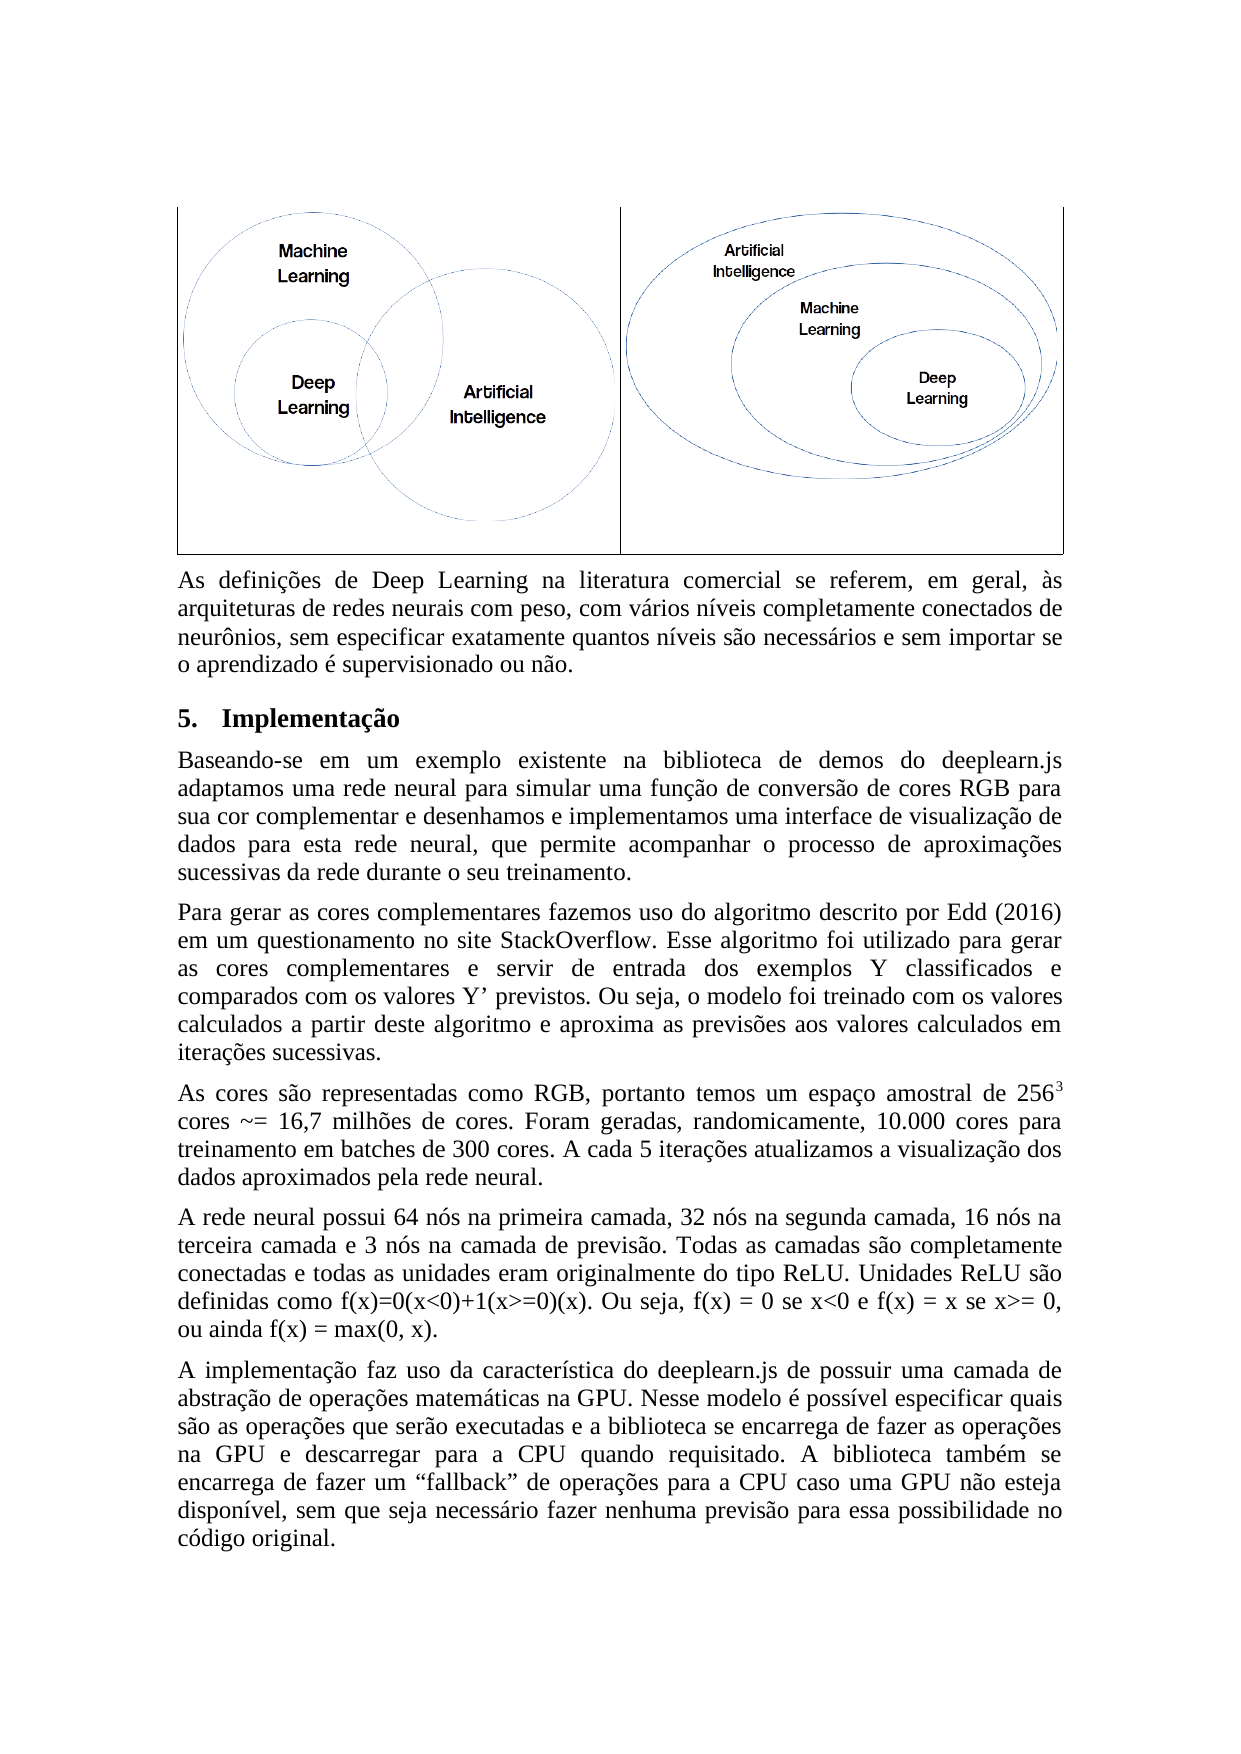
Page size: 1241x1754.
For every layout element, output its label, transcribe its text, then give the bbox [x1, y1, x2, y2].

table_cell [178, 213, 620, 554]
title Implementação [177, 703, 1063, 733]
text A implementação faz uso da característica do deeplearn.js de possuir uma camada de abstração de operações matemáticas na GPU. Nesse modelo é possível especificar quais são as operações que serão executadas e a biblioteca se encarrega de fazer as operações na GPU e descarregar para a CPU quando requisitado. A biblioteca também se encarrega de fazer um “fallback” de operações para a CPU caso uma GPU não esteja disponível, sem que seja necessário fazer nenhuma previsão para essa possibilidade no código original. [177, 1356, 1063, 1552]
table_cell [621, 213, 1063, 554]
text Para gerar as cores complementares fazemos uso do algoritmo descrito por Edd (2016) em um questionamento no site StackOverflow. Esse algoritmo foi utilizado para gerar as cores complementares e servir de entrada dos exemplos Y classificados e comparados com os valores Y’ previstos. Ou seja, o modelo foi treinado com os valores calculados a partir deste algoritmo e aproxima as previsões aos valores calculados em iterações sucessivas. [177, 898, 1063, 1066]
picture [625, 212, 1058, 479]
table_cell [178, 207, 620, 212]
text As definições de Deep Learning na literatura comercial se referem, em geral, às arquiteturas de redes neurais com peso, com vários níveis completamente conectados de neurônios, sem especificar exatamente quantos níveis são necessários e sem importar se o aprendizado é supervisionado ou não. [177, 566, 1063, 678]
table_cell [621, 207, 1063, 212]
text As cores são representadas como RGB, portanto temos um espaço amostral de 2563 cores ~= 16,7 milhões de cores. Foram geradas, randomicamente, 10.000 cores para treinamento em batches de 300 cores. A cada 5 iterações atualizamos a visualização dos dados aproximados pela rede neural. [177, 1079, 1063, 1191]
picture [183, 212, 615, 521]
text Baseando-se em um exemplo existente na biblioteca de demos do deeplearn.js adaptamos uma rede neural para simular uma função de conversão de cores RGB para sua cor complementar e desenhamos e implementamos uma interface de visualização de dados para esta rede neural, que permite acompanhar o processo de aproximações sucessivas da rede durante o seu treinamento. [177, 746, 1063, 886]
text A rede neural possui 64 nós na primeira camada, 32 nós na segunda camada, 16 nós na terceira camada e 3 nós na camada de previsão. Todas as camadas são completamente conectadas e todas as unidades eram originalmente do tipo ReLU. Unidades ReLU são definidas como f(x)=0(x<0)+1(x>=0)(x). Ou seja, f(x) = 0 se x<0 e f(x) = x se x>= 0, ou ainda f(x) = max(0, x). [177, 1203, 1063, 1343]
